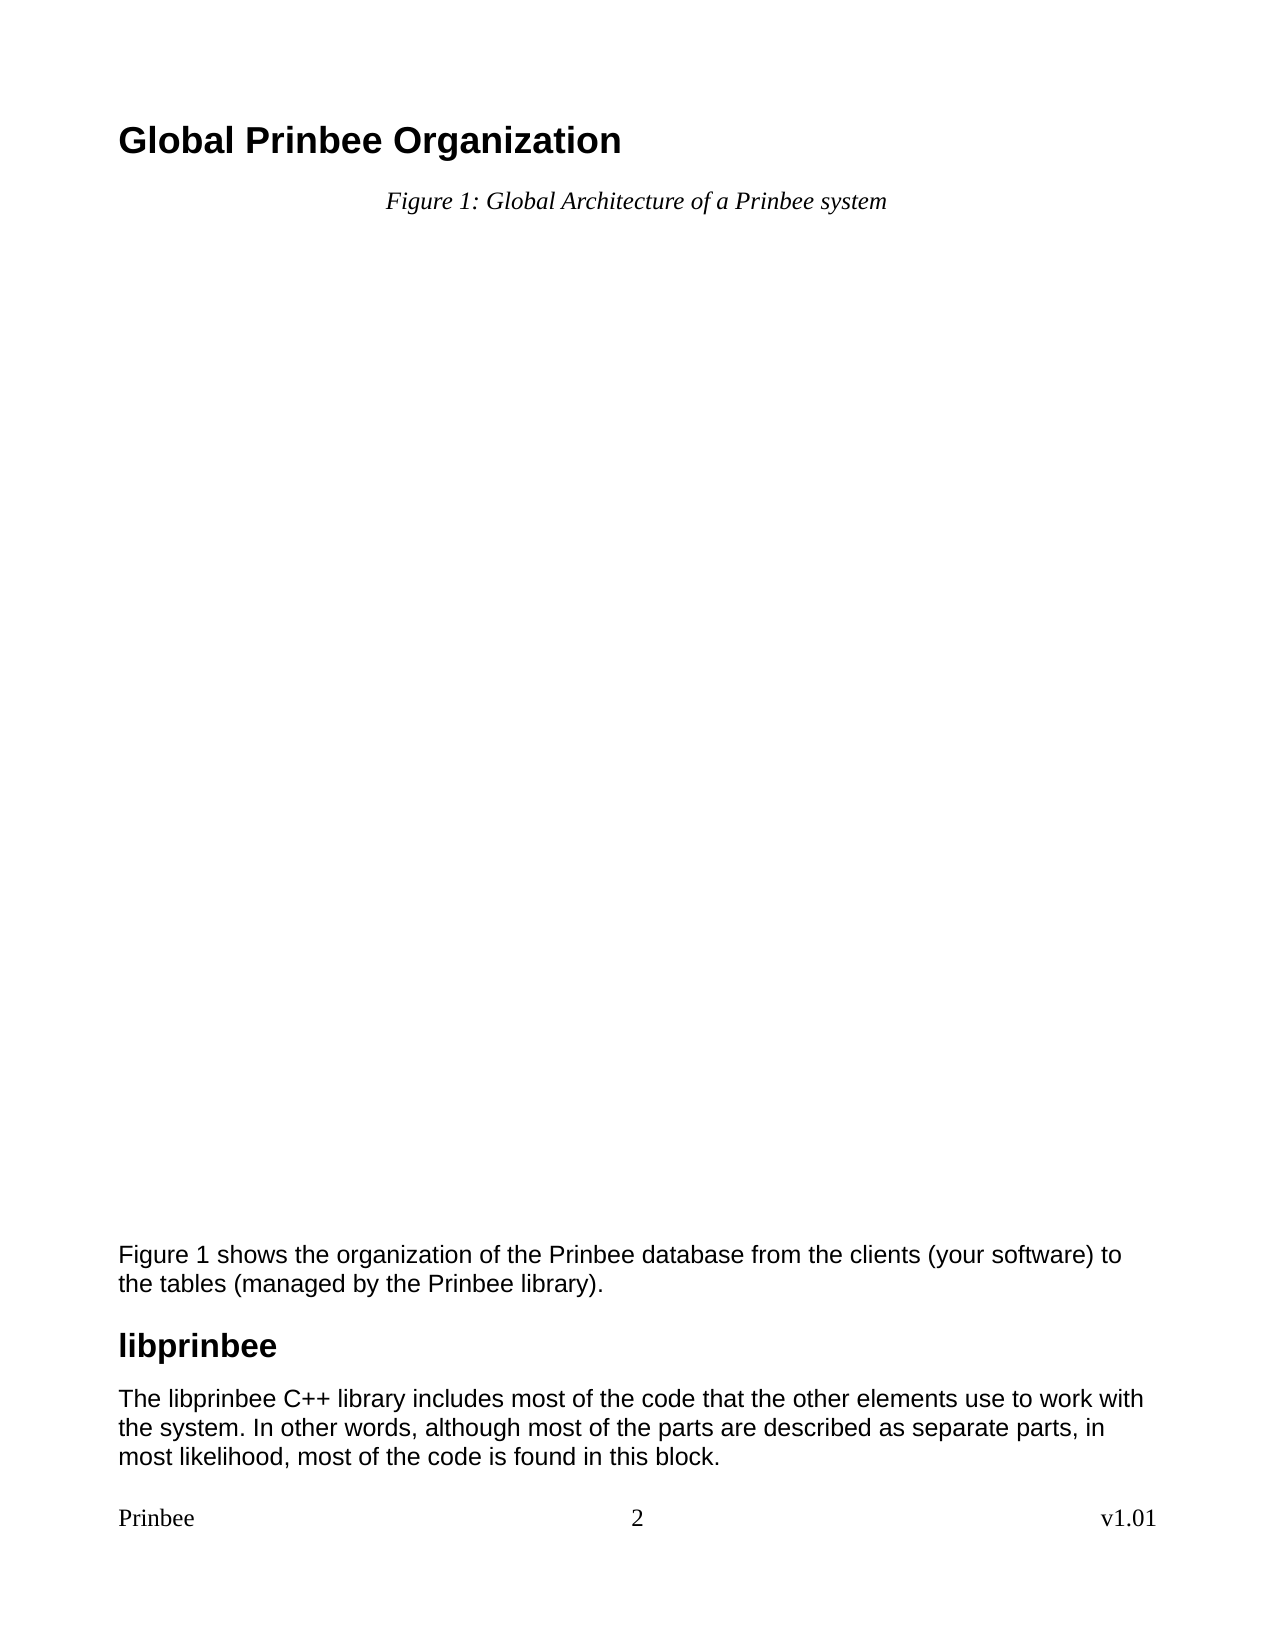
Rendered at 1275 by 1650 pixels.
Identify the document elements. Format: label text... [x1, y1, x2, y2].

subtitle libprinbee [118, 1326, 1157, 1364]
text The libprinbee C++ library includes most of the code that the other elements use to work with the system. In other words, although most of the parts are described as separate parts, in most likelihood, most of the code is found in this block. [118, 1384, 1157, 1471]
text Figure 1 shows the organization of the Prinbee database from the clients (your software) to the tables (managed by the Prinbee library). [0, 215, 1275, 1298]
text Figure 1: Global Architecture of a Prinbee system [0, 186, 1275, 215]
subtitle Global Prinbee Organization [118, 118, 1157, 161]
text [0, 174, 1275, 186]
